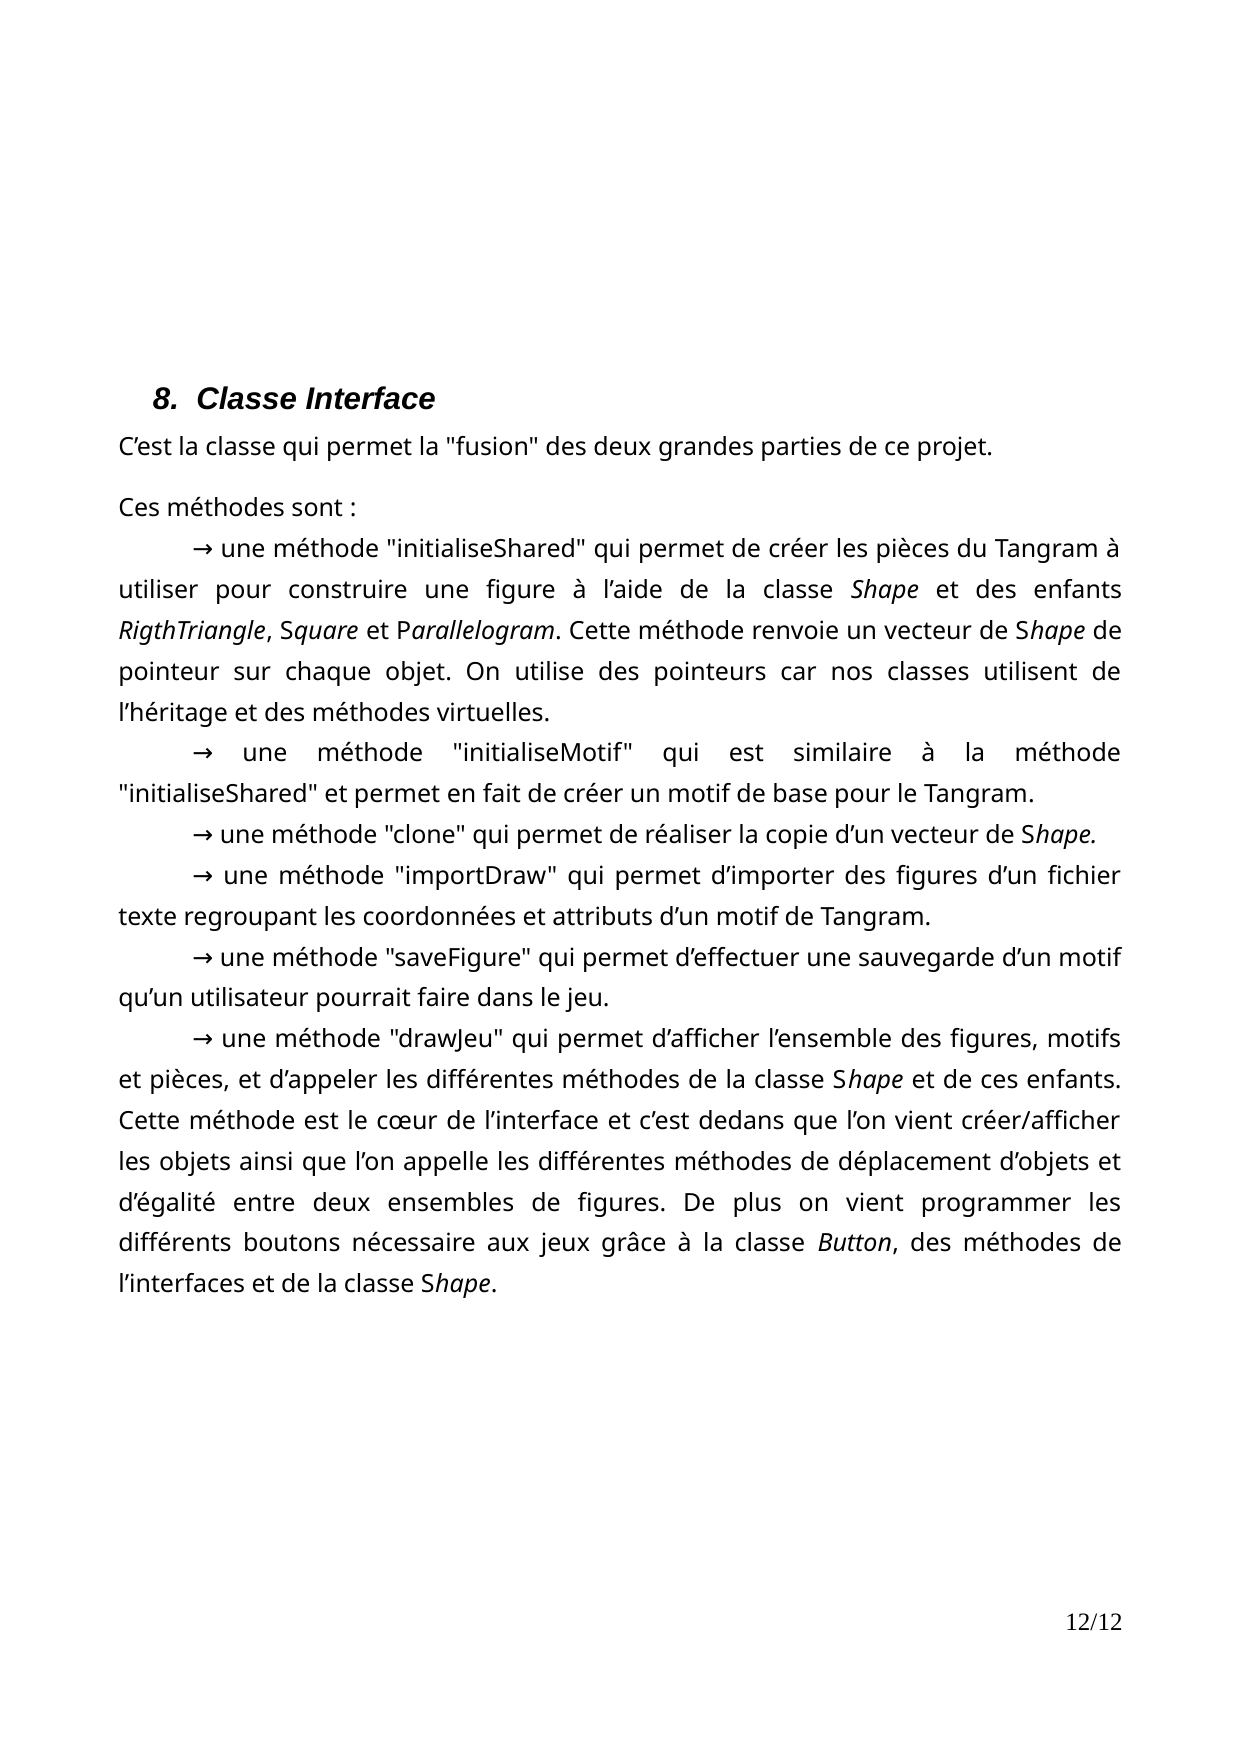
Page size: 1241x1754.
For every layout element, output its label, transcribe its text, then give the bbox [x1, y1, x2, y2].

text → une méthode "importDraw" qui permet d’importer des figures d’un fichier texte regroupant les coordonnées et attributs d’un motif de Tangram. [118, 857, 1122, 932]
text C’est la classe qui permet la "fusion" des deux grandes parties de ce projet. [118, 429, 1122, 463]
text Ces méthodes sont : [118, 490, 1122, 524]
subtitle 8. Classe Interface [118, 380, 1122, 416]
text → une méthode "drawJeu" qui permet d’afficher l’ensemble des figures, motifs et pièces, et d’appeler les différentes méthodes de la classe Shape et de ces enfants. Cette méthode est le cœur de l’interface et c’est dedans que l’on vient créer/afficher les objets ainsi que l’on appelle les différentes méthodes de déplacement d’objets et d’égalité entre deux ensembles de figures. De plus on vient programmer les différents boutons nécessaire aux jeux grâce à la classe Button, des méthodes de l’interfaces et de la classe Shape. [118, 1021, 1122, 1300]
text → une méthode "initialiseMotif" qui est similaire à la méthode "initialiseShared" et permet en fait de créer un motif de base pour le Tangram. [118, 735, 1122, 810]
text → une méthode "saveFigure" qui permet d’effectuer une sauvegarde d’un motif qu’un utilisateur pourrait faire dans le jeu. [118, 939, 1122, 1014]
text → une méthode "clone" qui permet de réaliser la copie d’un vecteur de Shape. [118, 817, 1122, 851]
text → une méthode "initialiseShared" qui permet de créer les pièces du Tangram à utiliser pour construire une figure à l’aide de la classe Shape et des enfants RigthTriangle, Square et Parallelogram. Cette méthode renvoie un vecteur de Shape de pointeur sur chaque objet. On utilise des pointeurs car nos classes utilisent de l’héritage et des méthodes virtuelles. [118, 531, 1122, 728]
